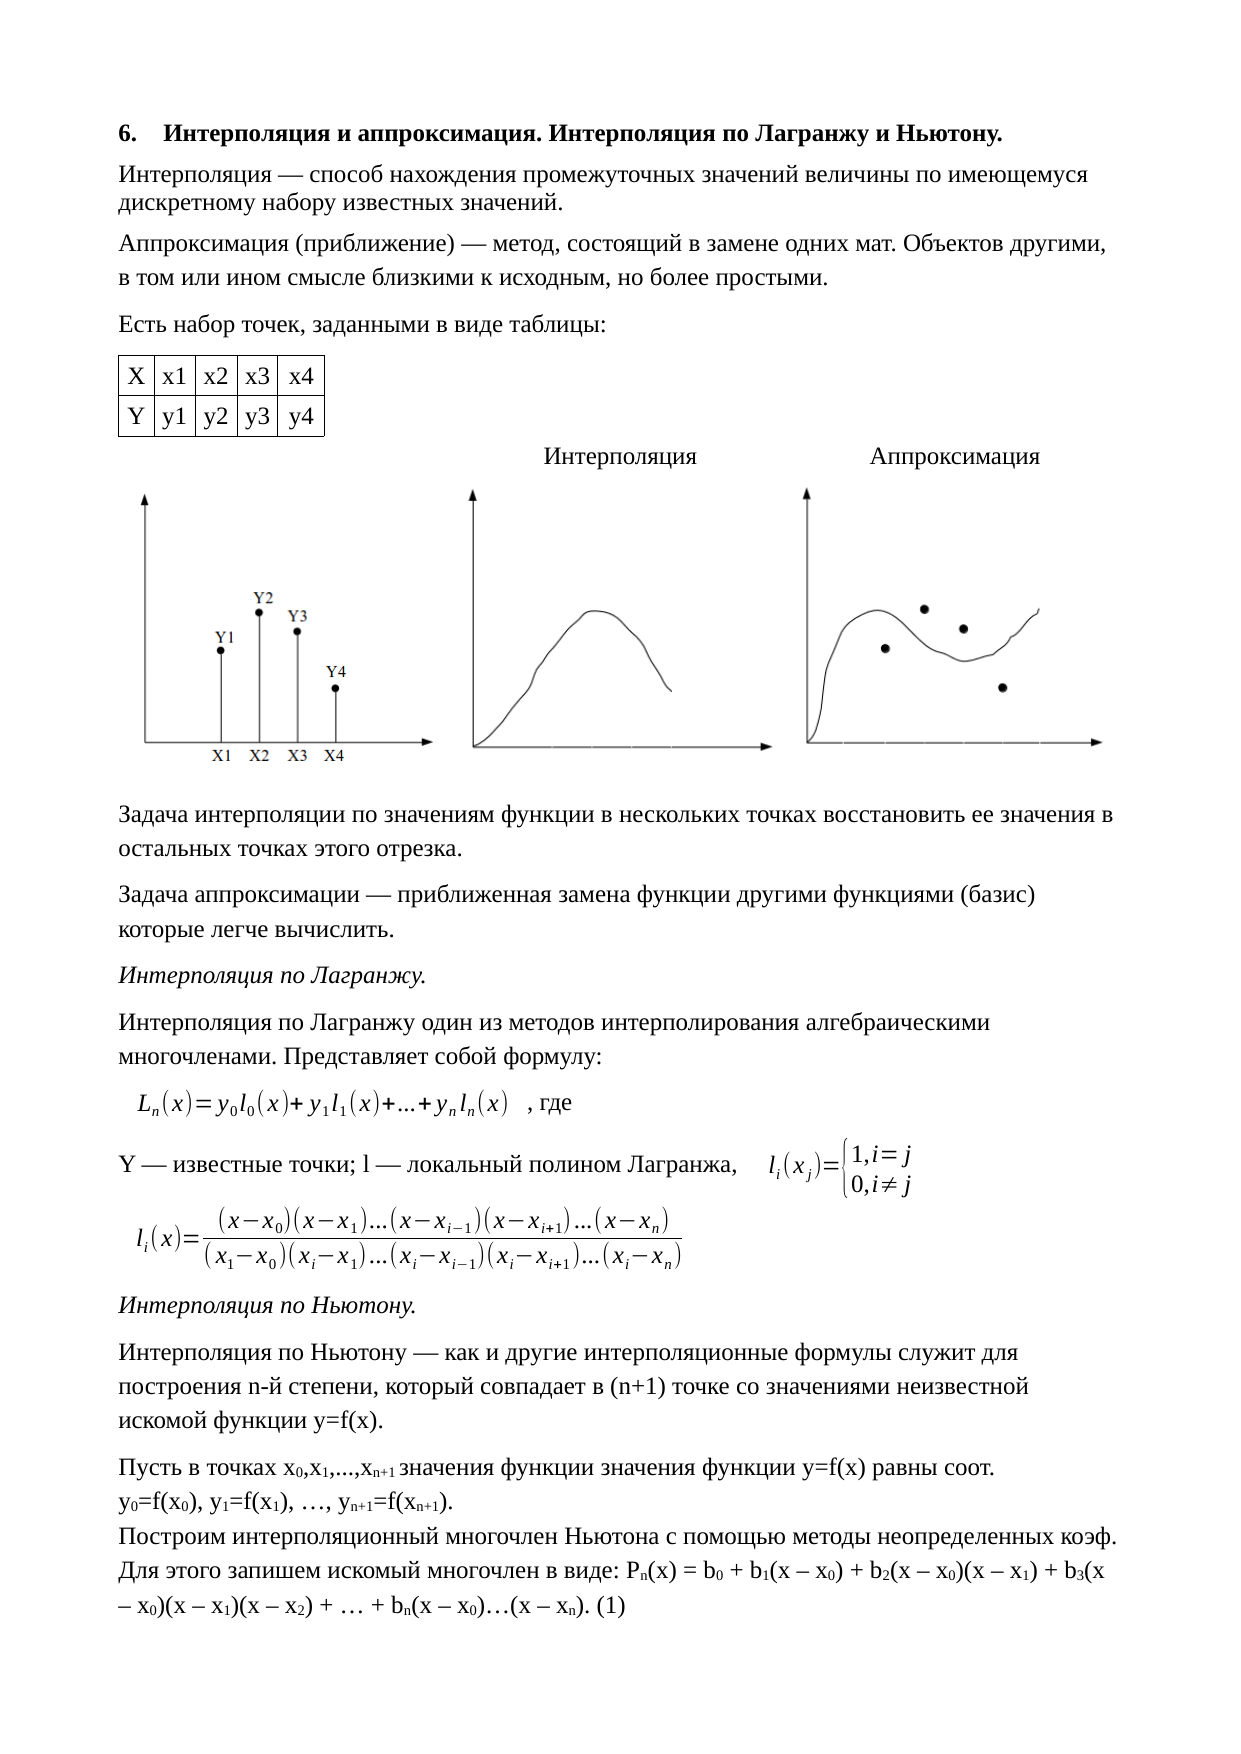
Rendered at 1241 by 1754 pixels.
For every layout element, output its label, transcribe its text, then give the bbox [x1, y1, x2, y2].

table_cell y1 [155, 396, 195, 436]
table_header Аппроксимация [788, 436, 1122, 476]
table_header x3 [238, 356, 277, 395]
table_cell [788, 476, 1122, 799]
subtitle Аппроксимация (приближение) — метод, состоящий в замене одних мат. Объектов другими, в том или ином смысле близкими к исходным, но более простыми. [118, 228, 1122, 291]
table_header x4 [278, 356, 324, 395]
table_header Интерполяция [453, 436, 787, 476]
table_header X [119, 356, 154, 395]
table_cell y2 [196, 396, 237, 436]
subtitle Интерполяция по Ньютону. [118, 1290, 1122, 1319]
subtitle Задача интерполяции по значениям функции в нескольких точках восстановить ее значения в остальных точках этого отрезка. [118, 799, 1122, 862]
text Пусть в точках x0,x1,...,xn+1 значения функции значения функции y=f(x) равны соот. [118, 1452, 1122, 1481]
picture [793, 481, 1117, 755]
subtitle Задача аппроксимации — приближенная замена функции другими функциями (базис) которые легче вычислить. [118, 879, 1122, 943]
table_cell y4 [278, 396, 324, 436]
text Построим интерполяционный многочлен Ньютона с помощью методы неопределенных коэф. Для этого запишем искомый многочлен в виде: Pn(x) = b0 + b1(x – x0) + b2(x – x0)(x – x1) + b3(x – x0)(x – x1)(x – x2) + … + bn(x – x0)…(x – xn). (1) [118, 1521, 1122, 1618]
text y0=f(x0), y1=f(x1), …, yn+1=f(xn+1). [118, 1486, 1122, 1515]
subtitle Интерполяция по Лагранжу один из методов интерполирования алгебраическими многочленами. Представляет собой формулу: [118, 1007, 1122, 1070]
picture [123, 481, 447, 765]
picture [458, 481, 782, 758]
subtitle Есть набор точек, заданными в виде таблицы: [118, 309, 1122, 337]
table_cell [453, 476, 787, 799]
table_header x2 [196, 356, 237, 395]
subtitle Y — известные точки; l — локальный полином Лагранжа, [118, 1137, 1122, 1273]
subtitle Интерполяция и аппроксимация. Интерполяция по Лагранжу и Ньютону. [118, 118, 1122, 147]
subtitle Интерполяция по Ньютону — как и другие интерполяционные формулы служит для построения n-й степени, который совпадает в (n+1) точке со значениями неизвестной искомой функции y=f(x). [118, 1337, 1122, 1434]
subtitle , где [118, 1087, 1122, 1120]
table_cell Y [119, 396, 154, 436]
table_header [118, 436, 453, 476]
subtitle Интерполяция — способ нахождения промежуточных значений величины по имеющемуся дискретному набору известных значений. [118, 159, 1122, 216]
subtitle Интерполяция по Лагранжу. [118, 960, 1122, 989]
table_header x1 [155, 356, 195, 395]
table_cell y3 [238, 396, 277, 436]
table_cell [118, 476, 453, 799]
